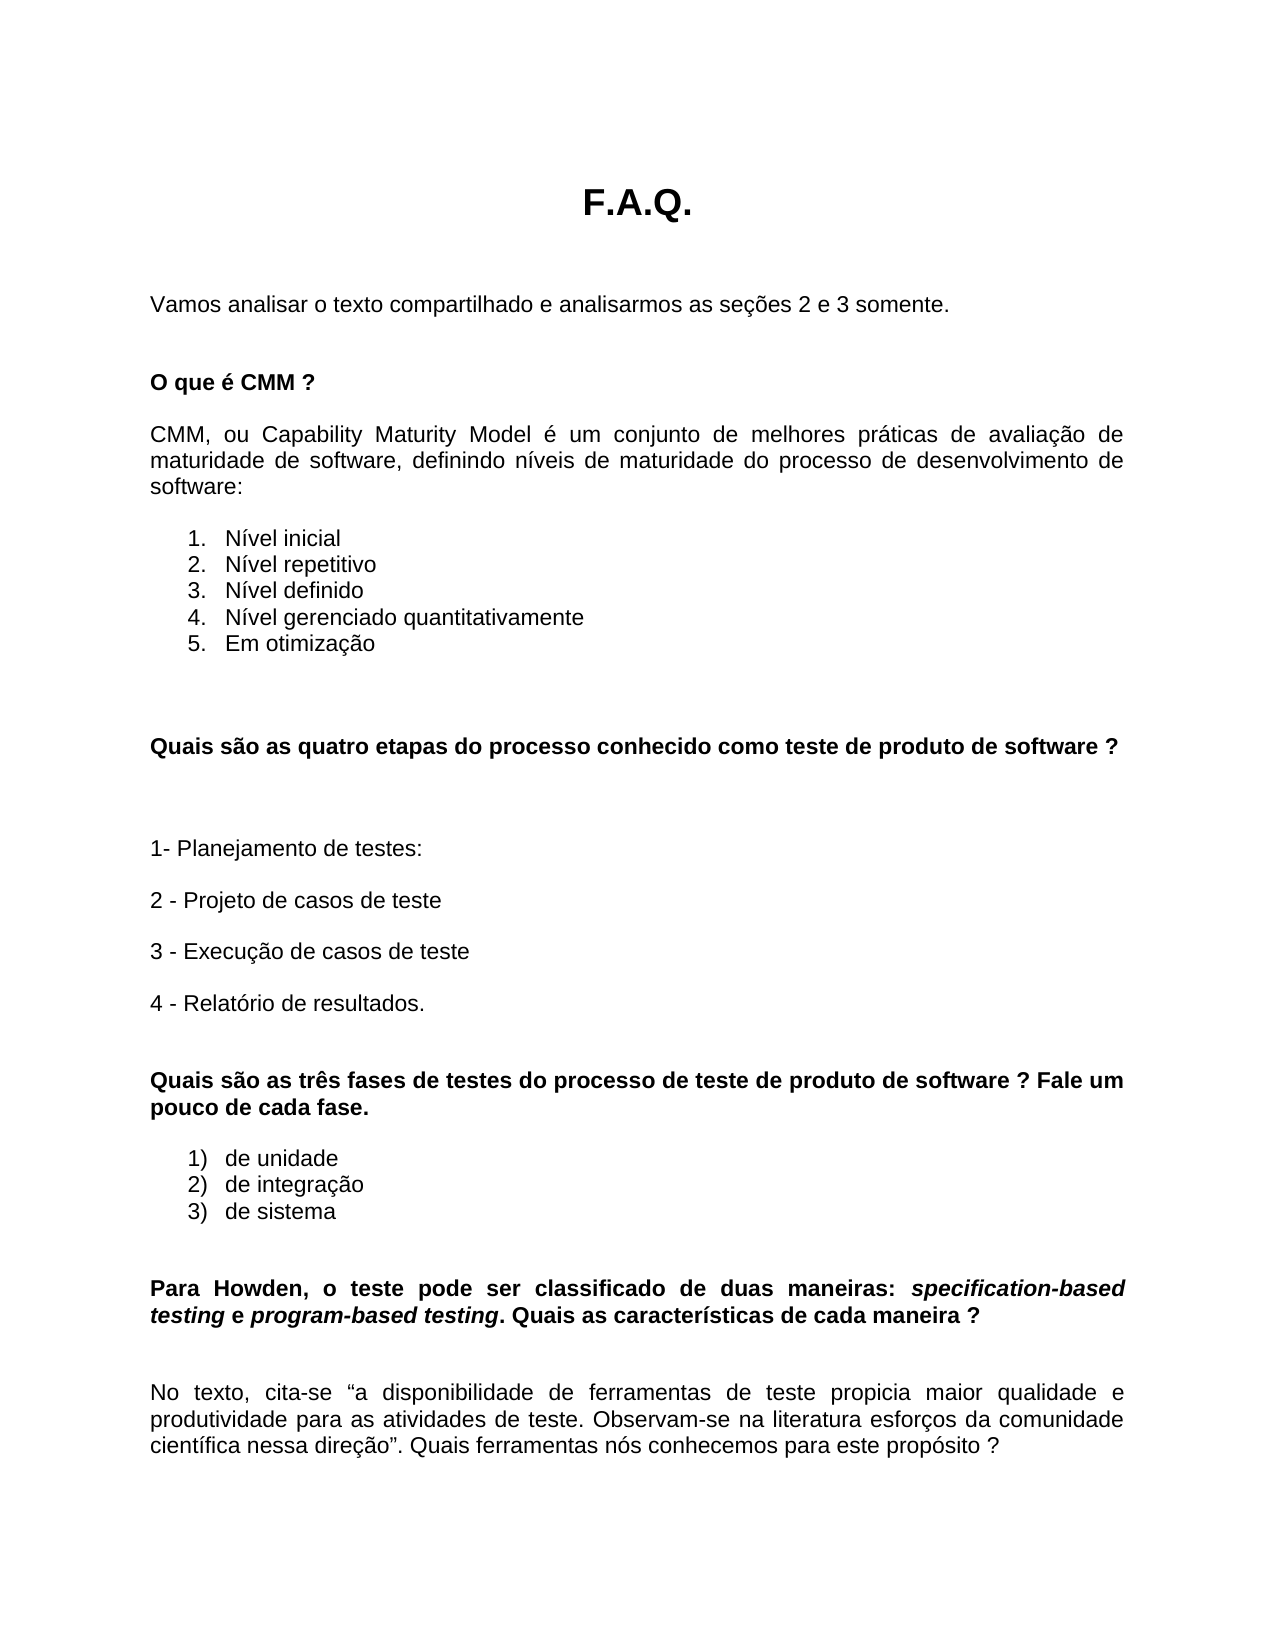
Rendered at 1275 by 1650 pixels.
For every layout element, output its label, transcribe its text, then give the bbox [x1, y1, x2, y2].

text 3 - Execução de casos de teste [150, 938, 1125, 964]
list de sistema [187, 1198, 1125, 1224]
text No texto, cita-se “a disponibilidade de ferramentas de teste propicia maior qualidade e produtividade para as atividades de teste. Observam-se na literatura esforços da comunidade científica nessa direção”. Quais ferramentas nós conhecemos para este propósito ? [150, 1353, 1125, 1458]
text 4 - Relatório de resultados. [150, 989, 1125, 1016]
list Nível definido [187, 577, 1125, 604]
text CMM, ou Capability Maturity Model é um conjunto de melhores práticas de avaliação de maturidade de software, definindo níveis de maturidade do processo de desenvolvimento de software: [150, 421, 1125, 499]
text Quais são as quatro etapas do processo conhecido como teste de produto de software ? [150, 733, 1125, 759]
list Nível gerenciado quantitativamente [187, 604, 1125, 630]
list Em otimização [187, 630, 1125, 656]
text 2 - Projeto de casos de teste [150, 887, 1125, 913]
list Nível repetitivo [187, 551, 1125, 577]
text Quais são as três fases de testes do processo de teste de produto de software ? Fale um pouco de cada fase. [150, 1041, 1125, 1120]
list de unidade [187, 1145, 1125, 1171]
list Nível inicial [187, 524, 1125, 551]
list de integração [187, 1171, 1125, 1198]
text 1- Planejamento de testes: [150, 835, 1125, 862]
text F.A.Q. [150, 180, 1125, 223]
text Para Howden, o teste pode ser classificado de duas maneiras: specification-based testing e program-based testing. Quais as características de cada maneira ? [150, 1249, 1125, 1328]
text Vamos analisar o texto compartilhado e analisarmos as seções 2 e 3 somente. [150, 248, 1125, 318]
text O que é CMM ? [150, 343, 1125, 396]
